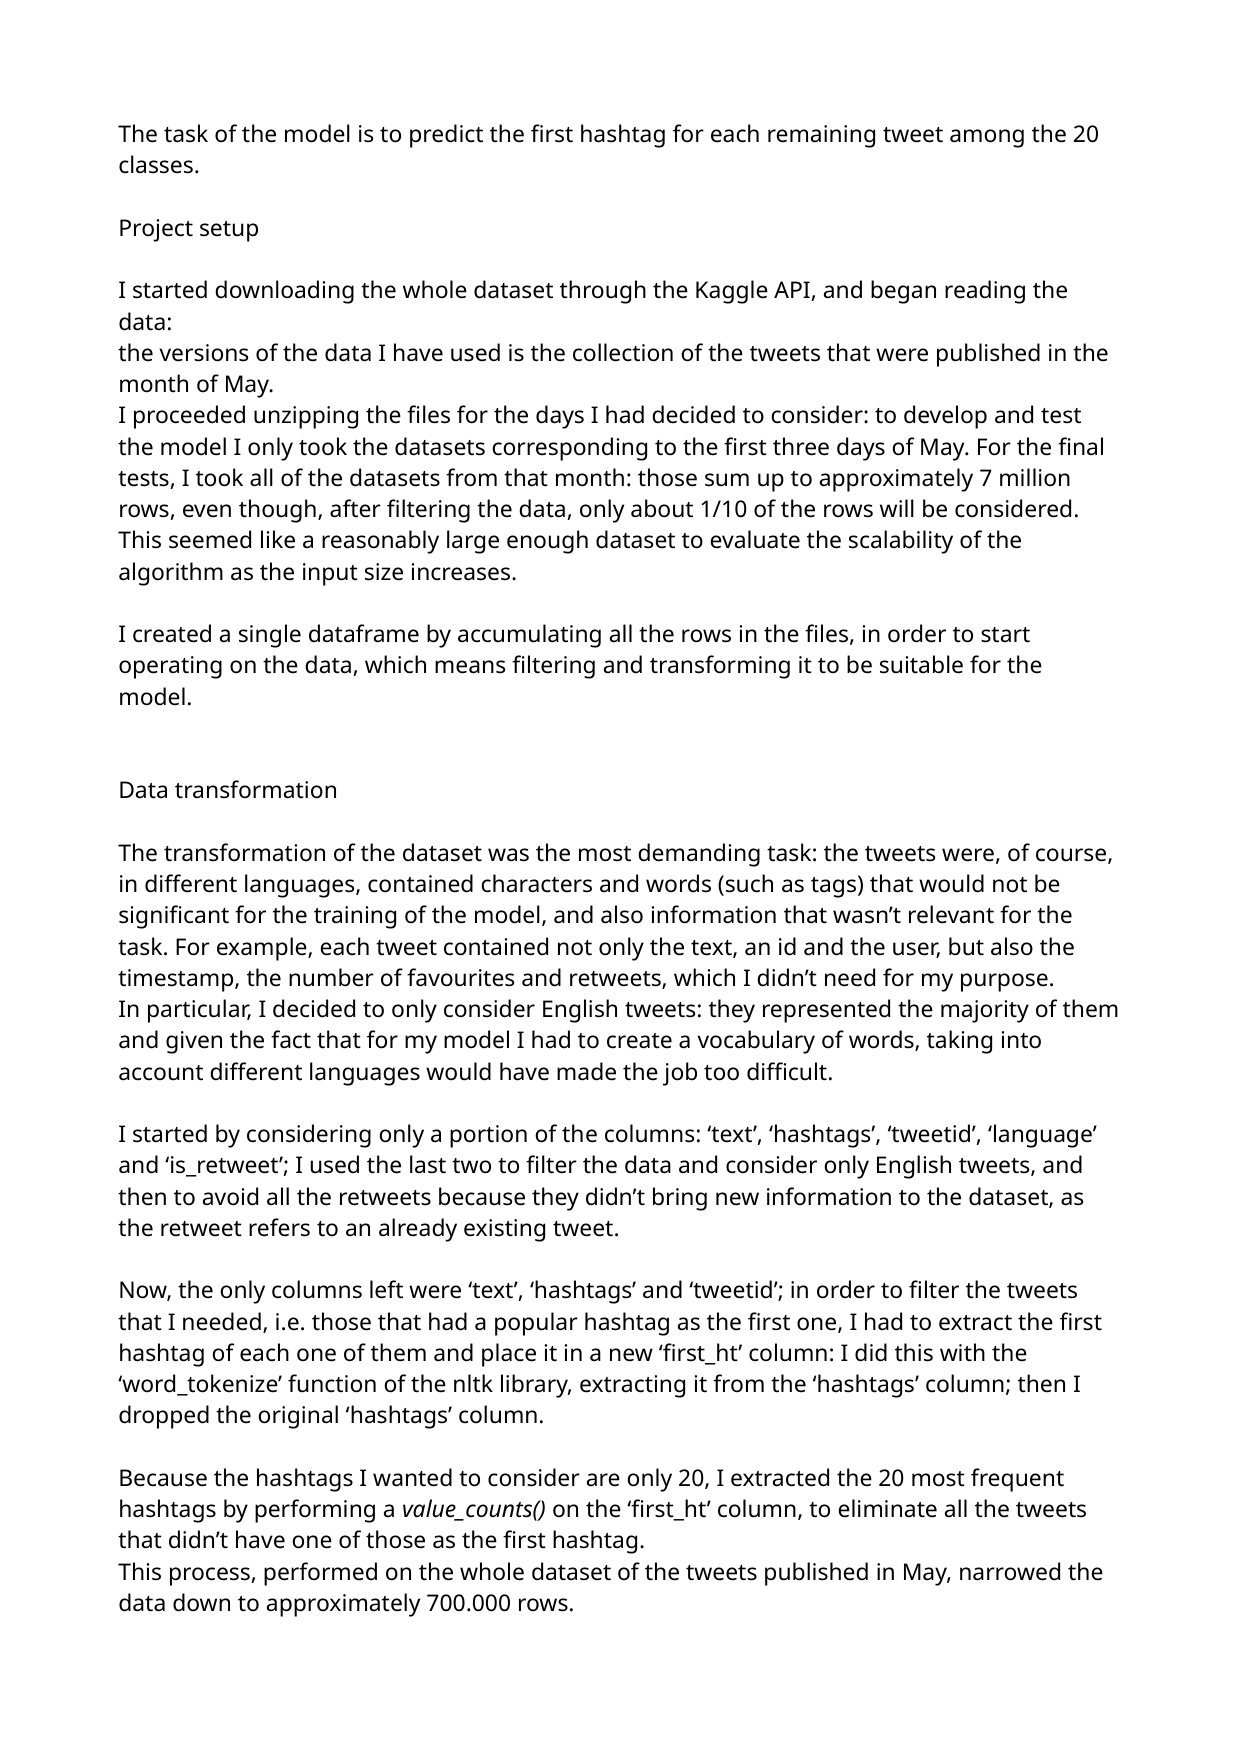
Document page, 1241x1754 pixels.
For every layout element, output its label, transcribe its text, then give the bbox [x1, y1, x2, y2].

text Because the hashtags I wanted to consider are only 20, I extracted the 20 most frequent hashtags by performing a value_counts() on the ‘first_ht’ column, to eliminate all the tweets that didn’t have one of those as the first hashtag. [118, 1462, 1122, 1556]
text The transformation of the dataset was the most demanding task: the tweets were, of course, in different languages, contained characters and words (such as tags) that would not be significant for the training of the model, and also information that wasn’t relevant for the task. For example, each tweet contained not only the text, an id and the user, but also the timestamp, the number of favourites and retweets, which I didn’t need for my purpose. [118, 837, 1122, 993]
text I proceeded unzipping the files for the days I had decided to consider: to develop and test the model I only took the datasets corresponding to the first three days of May. For the final tests, I took all of the datasets from that month: those sum up to approximately 7 million rows, even though, after filtering the data, only about 1/10 of the rows will be considered. [118, 399, 1122, 524]
text In particular, I decided to only consider English tweets: they represented the majority of them and given the fact that for my model I had to create a vocabulary of words, taking into account different languages would have made the job too difficult. [118, 993, 1122, 1087]
text the versions of the data I have used is the collection of the tweets that were published in the month of May. [118, 337, 1122, 399]
text This seemed like a reasonably large enough dataset to evaluate the scalability of the algorithm as the input size increases. [118, 524, 1122, 587]
text Project setup [118, 212, 1122, 243]
text Data transformation [118, 774, 1122, 806]
text I started downloading the whole dataset through the Kaggle API, and began reading the data: [118, 274, 1122, 337]
text The task of the model is to predict the first hashtag for each remaining tweet among the 20 classes. [118, 118, 1122, 181]
text I created a single dataframe by accumulating all the rows in the files, in order to start operating on the data, which means filtering and transforming it to be suitable for the model. [118, 618, 1122, 712]
text I started by considering only a portion of the columns: ‘text’, ‘hashtags’, ‘tweetid’, ‘language’ and ‘is_retweet’; I used the last two to filter the data and consider only English tweets, and then to avoid all the retweets because they didn’t bring new information to the dataset, as the retweet refers to an already existing tweet. [118, 1118, 1122, 1243]
text Now, the only columns left were ‘text’, ‘hashtags’ and ‘tweetid’; in order to filter the tweets that I needed, i.e. those that had a popular hashtag as the first one, I had to extract the first hashtag of each one of them and place it in a new ‘first_ht’ column: I did this with the ‘word_tokenize’ function of the nltk library, extracting it from the ‘hashtags’ column; then I dropped the original ‘hashtags’ column. [118, 1274, 1122, 1431]
text This process, performed on the whole dataset of the tweets published in May, narrowed the data down to approximately 700.000 rows. [118, 1556, 1122, 1618]
